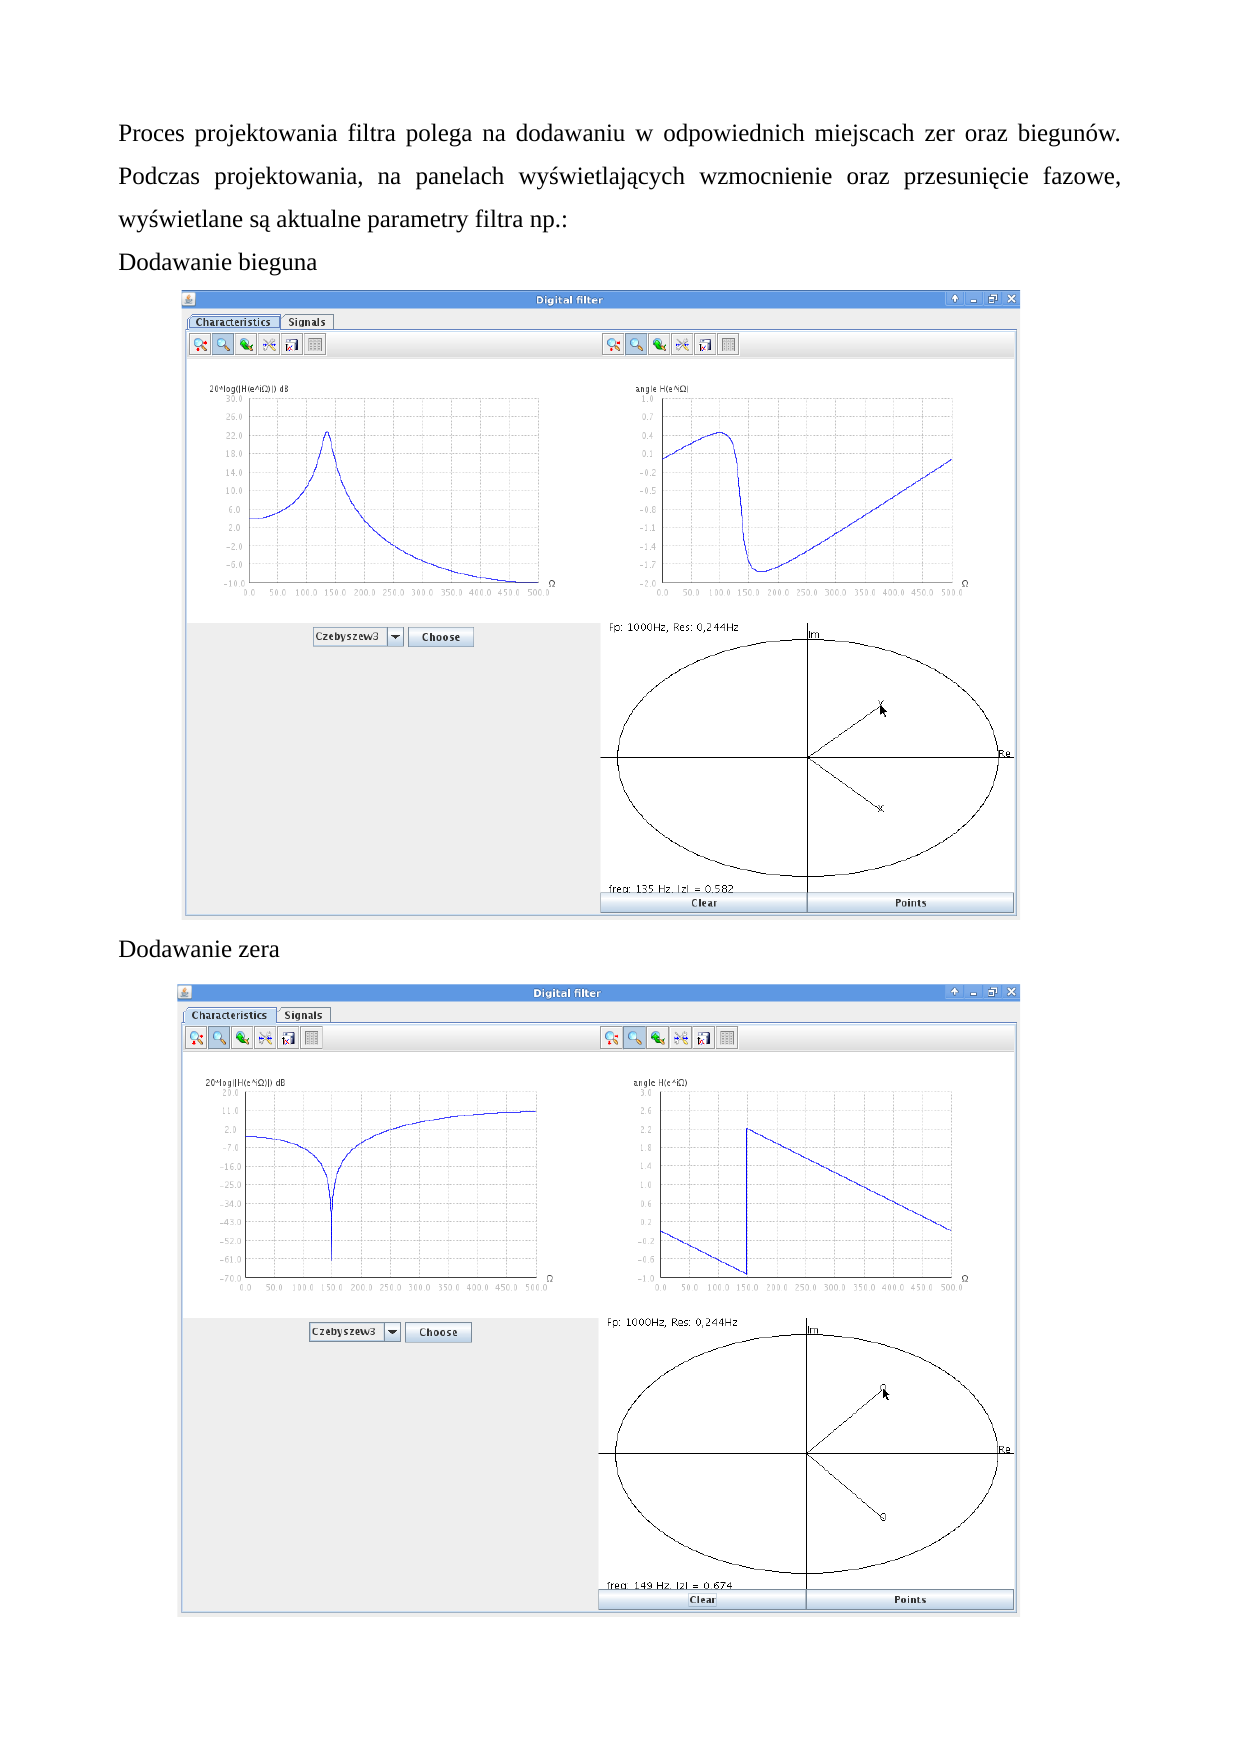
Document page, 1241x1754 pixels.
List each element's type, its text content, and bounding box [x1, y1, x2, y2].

picture [177, 984, 1021, 1617]
text Dodawanie bieguna [118, 247, 1122, 276]
text Dodawanie zera [118, 291, 1122, 963]
picture [181, 290, 1021, 920]
text Proces projektowania filtra polega na dodawaniu w odpowiednich miejscach zer oraz biegunów. Podczas projektowania, na panelach wyświetlających wzmocnienie oraz przesunięcie fazowe, wyświetlane są aktualne parametry filtra np.: [118, 118, 1122, 233]
